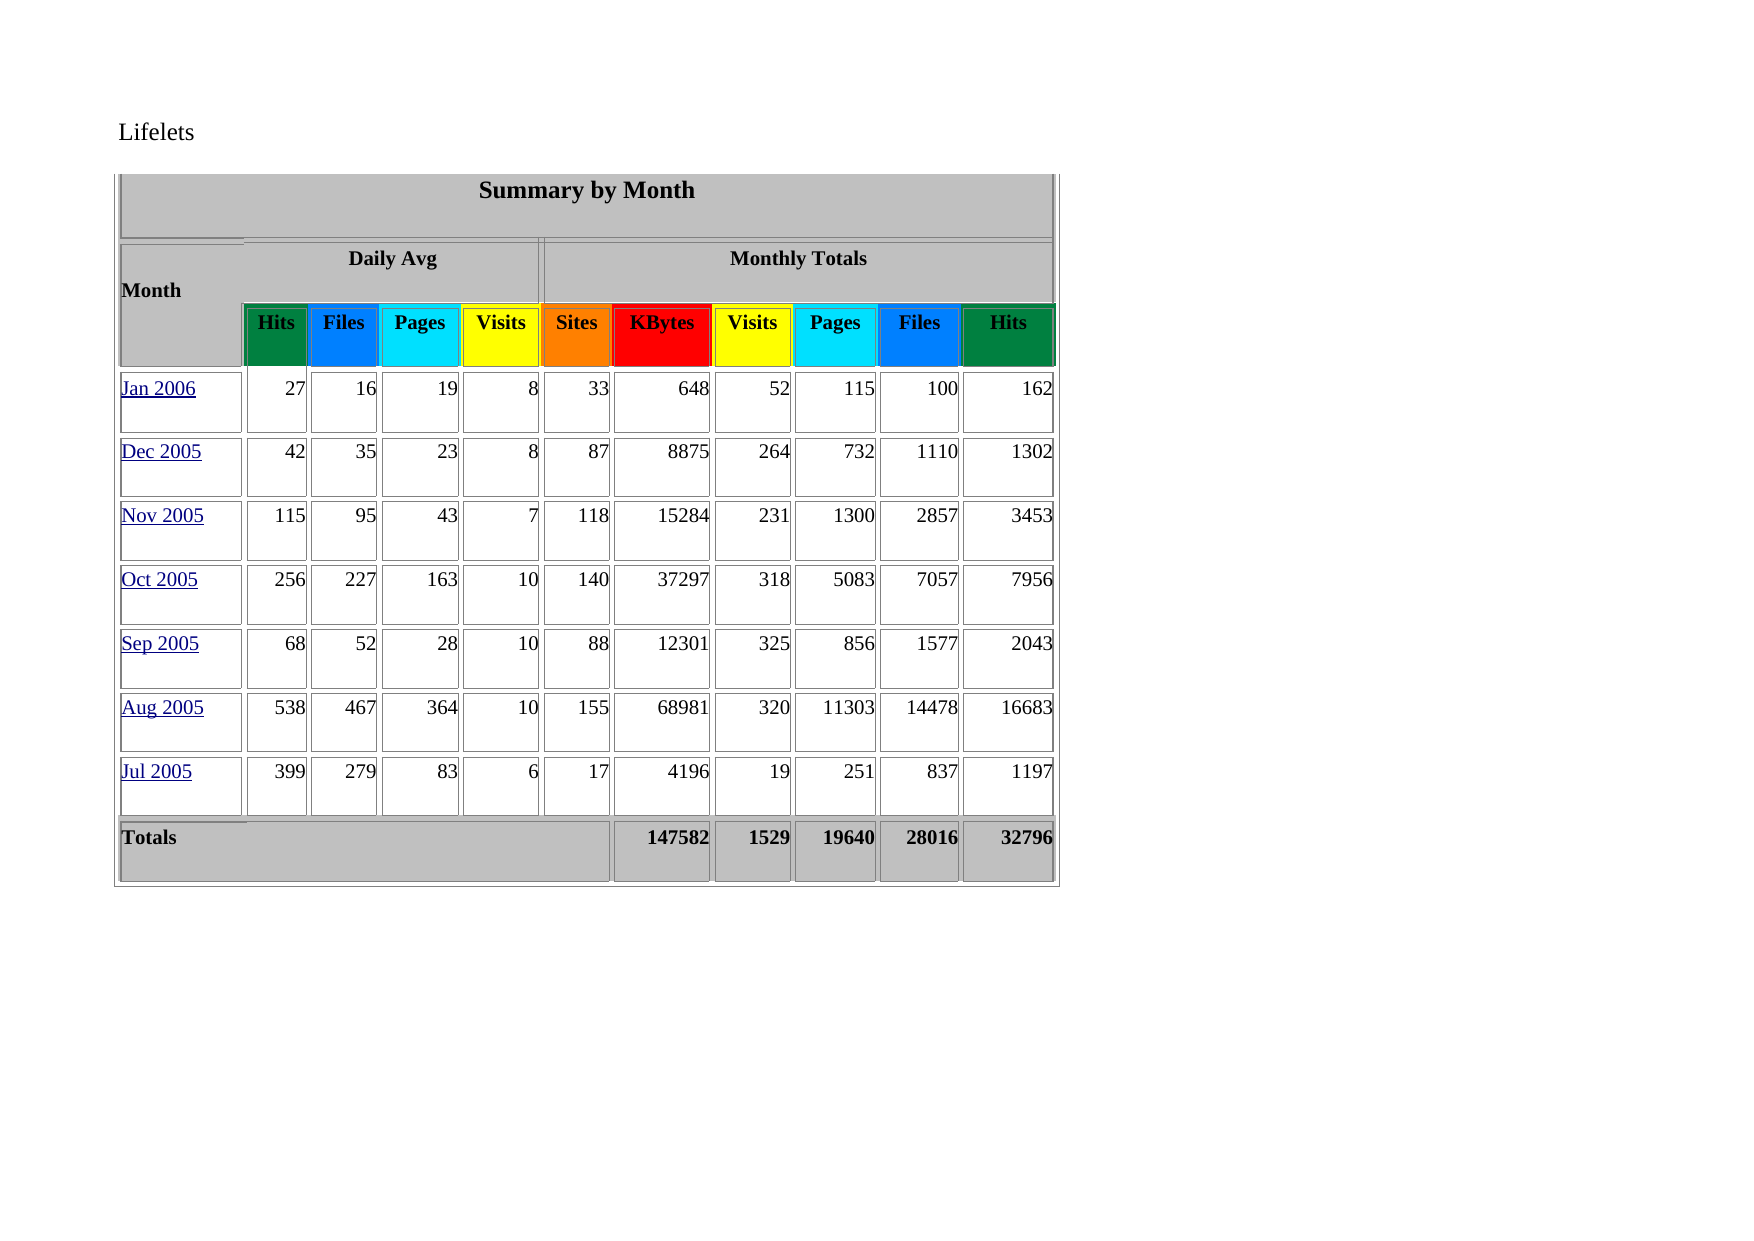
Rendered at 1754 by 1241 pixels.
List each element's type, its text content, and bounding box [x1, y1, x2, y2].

table_cell 15284 [612, 496, 712, 560]
table_cell 28016 [878, 815, 961, 881]
table_cell 8 [461, 432, 541, 496]
table_header Summary by Month [122, 174, 1052, 237]
table_cell 42 [244, 432, 308, 496]
table_cell Totals [118, 815, 612, 881]
table_cell 4196 [612, 751, 712, 815]
table_cell 27 [248, 366, 306, 432]
table_cell 1197 [961, 751, 1056, 815]
table_cell 320 [712, 688, 793, 751]
text Lifelets [118, 118, 1636, 146]
table_cell 162 [961, 366, 1056, 432]
table_cell 115 [244, 496, 308, 560]
table_cell Sites [541, 303, 612, 366]
table_cell 5083 [793, 560, 878, 624]
table_cell 648 [612, 366, 712, 432]
table_cell 1110 [878, 432, 961, 496]
table_cell 256 [244, 560, 308, 624]
table_cell Visits [461, 303, 541, 366]
table_cell Jul 2005 [118, 751, 244, 815]
table_cell 10 [461, 688, 541, 751]
table_cell Files [308, 304, 379, 366]
table_cell 227 [308, 560, 379, 624]
table_cell 2857 [878, 496, 961, 560]
table_cell 28 [379, 624, 461, 687]
table_cell 7956 [961, 560, 1056, 624]
table_cell 1529 [712, 815, 793, 881]
table_header [244, 238, 538, 242]
table_cell 10 [461, 560, 541, 624]
table_cell Hits [244, 304, 308, 366]
table_cell 140 [541, 560, 612, 624]
table_cell 19 [712, 751, 793, 815]
table_cell 52 [308, 624, 379, 687]
table_cell 399 [244, 751, 308, 815]
table_cell 11303 [793, 688, 878, 751]
table_cell 17 [541, 751, 612, 815]
table_cell 318 [712, 560, 793, 624]
table_cell Visits [712, 304, 793, 366]
table_cell 35 [308, 432, 379, 496]
table_cell 8 [461, 366, 541, 432]
table_cell 3453 [961, 496, 1056, 560]
table_cell 19640 [793, 815, 878, 881]
table_cell 1302 [961, 432, 1056, 496]
table_cell 467 [308, 688, 379, 751]
table_cell 32796 [961, 815, 1056, 881]
table_cell Oct 2005 [118, 560, 244, 624]
table_cell Month [118, 237, 244, 366]
table_cell 95 [308, 496, 379, 560]
table_cell 7057 [878, 560, 961, 624]
table_cell 19 [379, 366, 461, 432]
table_cell 115 [793, 366, 878, 432]
table_cell 100 [878, 366, 961, 432]
table_cell 856 [793, 624, 878, 687]
table_cell 364 [379, 688, 461, 751]
table_cell 23 [379, 432, 461, 496]
table_cell Pages [793, 304, 878, 366]
table_cell 7 [461, 496, 541, 560]
table_cell Hits [961, 303, 1056, 366]
table_cell 163 [379, 560, 461, 624]
table_cell 155 [541, 688, 612, 751]
table_header Monthly Totals [545, 243, 1052, 302]
table_cell 10 [461, 624, 541, 687]
table_cell 88 [541, 624, 612, 687]
table_cell 68981 [612, 688, 712, 751]
table_cell 264 [712, 432, 793, 496]
table_cell 118 [541, 496, 612, 560]
table_cell 837 [878, 751, 961, 815]
table_cell 87 [541, 432, 612, 496]
table_cell KBytes [612, 304, 712, 366]
table_cell 1300 [793, 496, 878, 560]
table_cell 6 [461, 751, 541, 815]
table_header [545, 238, 1052, 242]
table_cell Sep 2005 [118, 624, 244, 687]
table_cell Pages [379, 304, 461, 366]
table_cell 147582 [612, 815, 712, 881]
table_cell 43 [379, 496, 461, 560]
table_header Daily Avg [244, 243, 538, 302]
table_cell 16683 [961, 688, 1056, 751]
table_cell 37297 [612, 560, 712, 624]
table_cell 325 [712, 624, 793, 687]
table_cell 14478 [878, 688, 961, 751]
table_cell 538 [244, 688, 308, 751]
table_cell 279 [308, 751, 379, 815]
table_cell 2043 [961, 624, 1056, 687]
table_cell 16 [308, 366, 379, 432]
table_cell 33 [541, 366, 612, 432]
table_cell 12301 [612, 624, 712, 687]
table_cell 68 [244, 624, 308, 687]
table_cell Dec 2005 [118, 432, 244, 496]
table_cell 83 [379, 751, 461, 815]
table_cell 52 [712, 366, 793, 432]
table_cell 251 [793, 751, 878, 815]
table_cell Nov 2005 [118, 496, 244, 560]
table_cell 1577 [878, 624, 961, 687]
table_cell Files [878, 304, 961, 366]
table_cell 8875 [612, 432, 712, 496]
table_cell Aug 2005 [118, 688, 244, 751]
table_cell Jan 2006 [118, 366, 244, 432]
table_cell 732 [793, 432, 878, 496]
table_cell 231 [712, 496, 793, 560]
